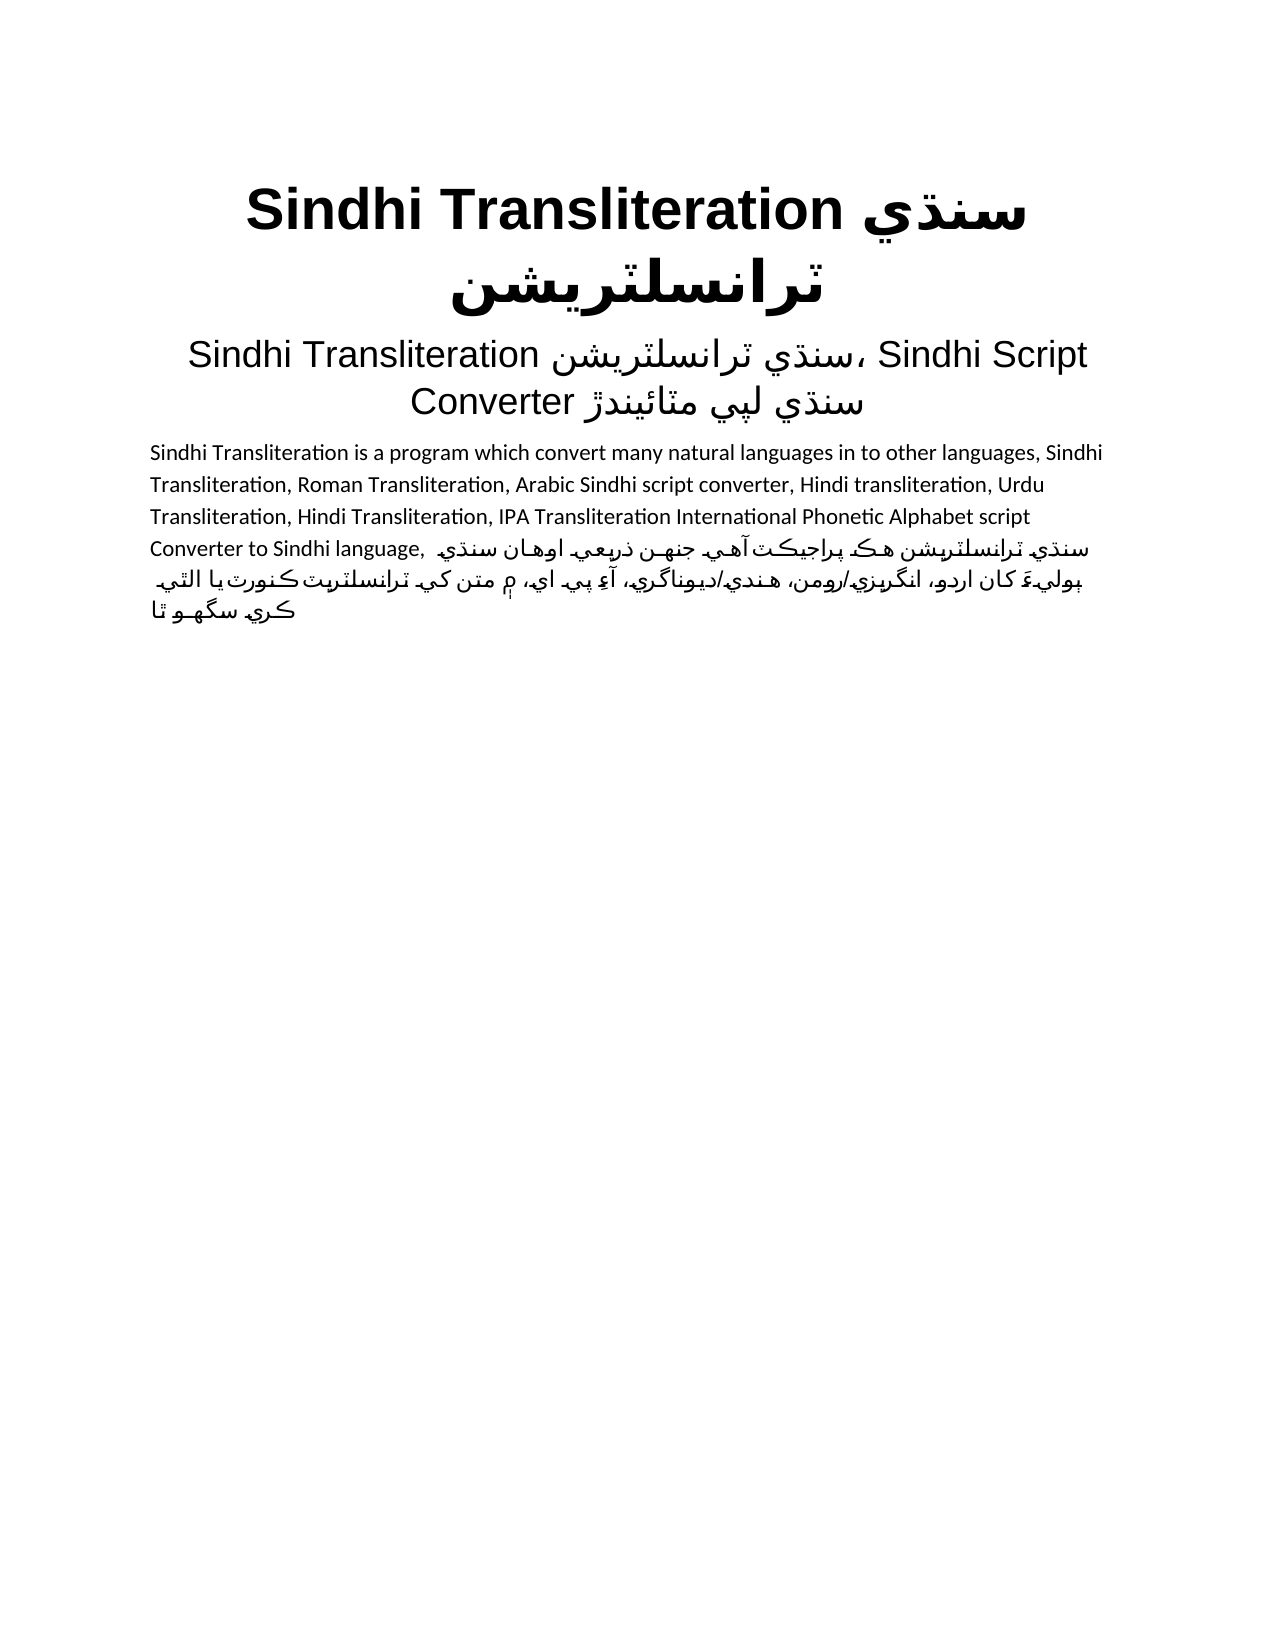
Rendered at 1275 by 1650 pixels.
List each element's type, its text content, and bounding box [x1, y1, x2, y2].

text Sindhi Transliteration is a program which convert many natural languages in to other languages, Sindhi Transliteration, Roman Transliteration, Arabic Sindhi script converter, Hindi transliteration, Urdu Transliteration, Hindi Transliteration, IPA Transliteration International Phonetic Alphabet script Converter to Sindhi language, سنڌي ٽرانسلٽريشن ھڪ پراجيڪٽ آھي جنھن ذريعي اوھان سنڌي ٻوليءَ کان اردو، انگريزي/رومن، ھندي/ديوناگري، آءِ پي اي، ۾ متن کي ٽرانسلٽريٽ ڪنورٽ يا الٿي ڪري سگھو ٿا [150, 438, 1125, 623]
title Sindhi Transliteration سنڌي ٽرانسلٽريشن [150, 175, 1125, 314]
subtitle Sindhi Transliteration سنڌي ٽرانسلٽريشن، Sindhi Script Converter سنڌي لپي مٽائيندڙ [150, 332, 1125, 422]
